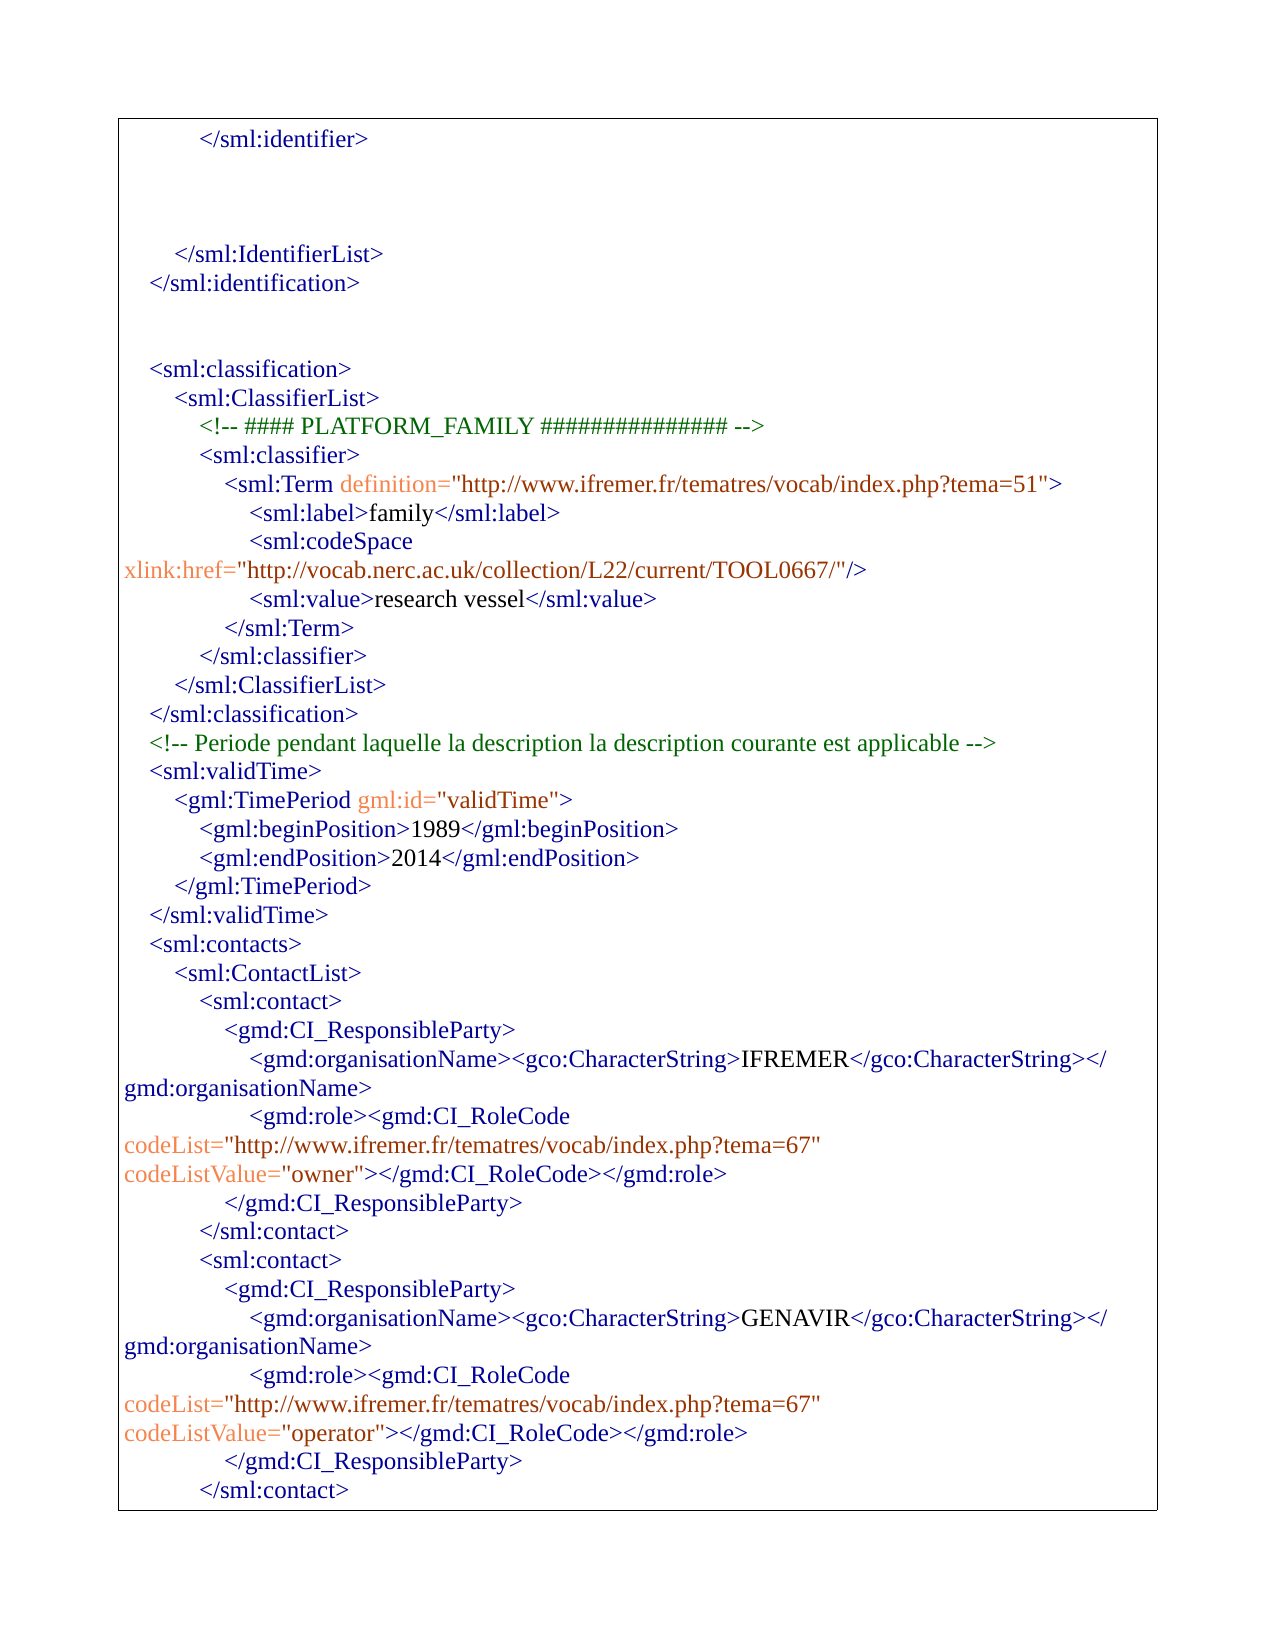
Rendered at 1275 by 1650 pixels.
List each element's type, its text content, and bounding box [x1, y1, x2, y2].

table_header </sml:identifier> </sml:IdentifierList> </sml:identification> <sml:classification> <sml:ClassifierList> <!-- #### PLATFORM_FAMILY ############### --> <sml:classifier> <sml:Term definition="http://www.ifremer.fr/tematres/vocab/index.php?tema=51"> <sml:label>family</sml:label> <sml:codeSpace xlink:href="http://vocab.nerc.ac.uk/collection/L22/current/TOOL0667/"/> <sml:value>research vessel</sml:value> </sml:Term> </sml:classifier> </sml:ClassifierList> </sml:classification> <!-- Periode pendant laquelle la description la description courante est applicable --> <sml:validTime> <gml:TimePeriod gml:id="validTime"> <gml:beginPosition>1989</gml:beginPosition> <gml:endPosition>2014</gml:endPosition> </gml:TimePeriod> </sml:validTime> <sml:contacts> <sml:ContactList> <sml:contact> <gmd:CI_ResponsibleParty> <gmd:organisationName><gco:CharacterString>IFREMER</gco:CharacterString></gmd:organisationName> <gmd:role><gmd:CI_RoleCode codeList="http://www.ifremer.fr/tematres/vocab/index.php?tema=67" codeListValue="owner"></gmd:CI_RoleCode></gmd:role> </gmd:CI_ResponsibleParty> </sml:contact> <sml:contact> <gmd:CI_ResponsibleParty> <gmd:organisationName><gco:CharacterString>GENAVIR</gco:CharacterString></gmd:organisationName> <gmd:role><gmd:CI_RoleCode codeList="http://www.ifremer.fr/tematres/vocab/index.php?tema=67" codeListValue="operator"></gmd:CI_RoleCode></gmd:role> </gmd:CI_ResponsibleParty> </sml:contact> [119, 119, 1157, 1510]
